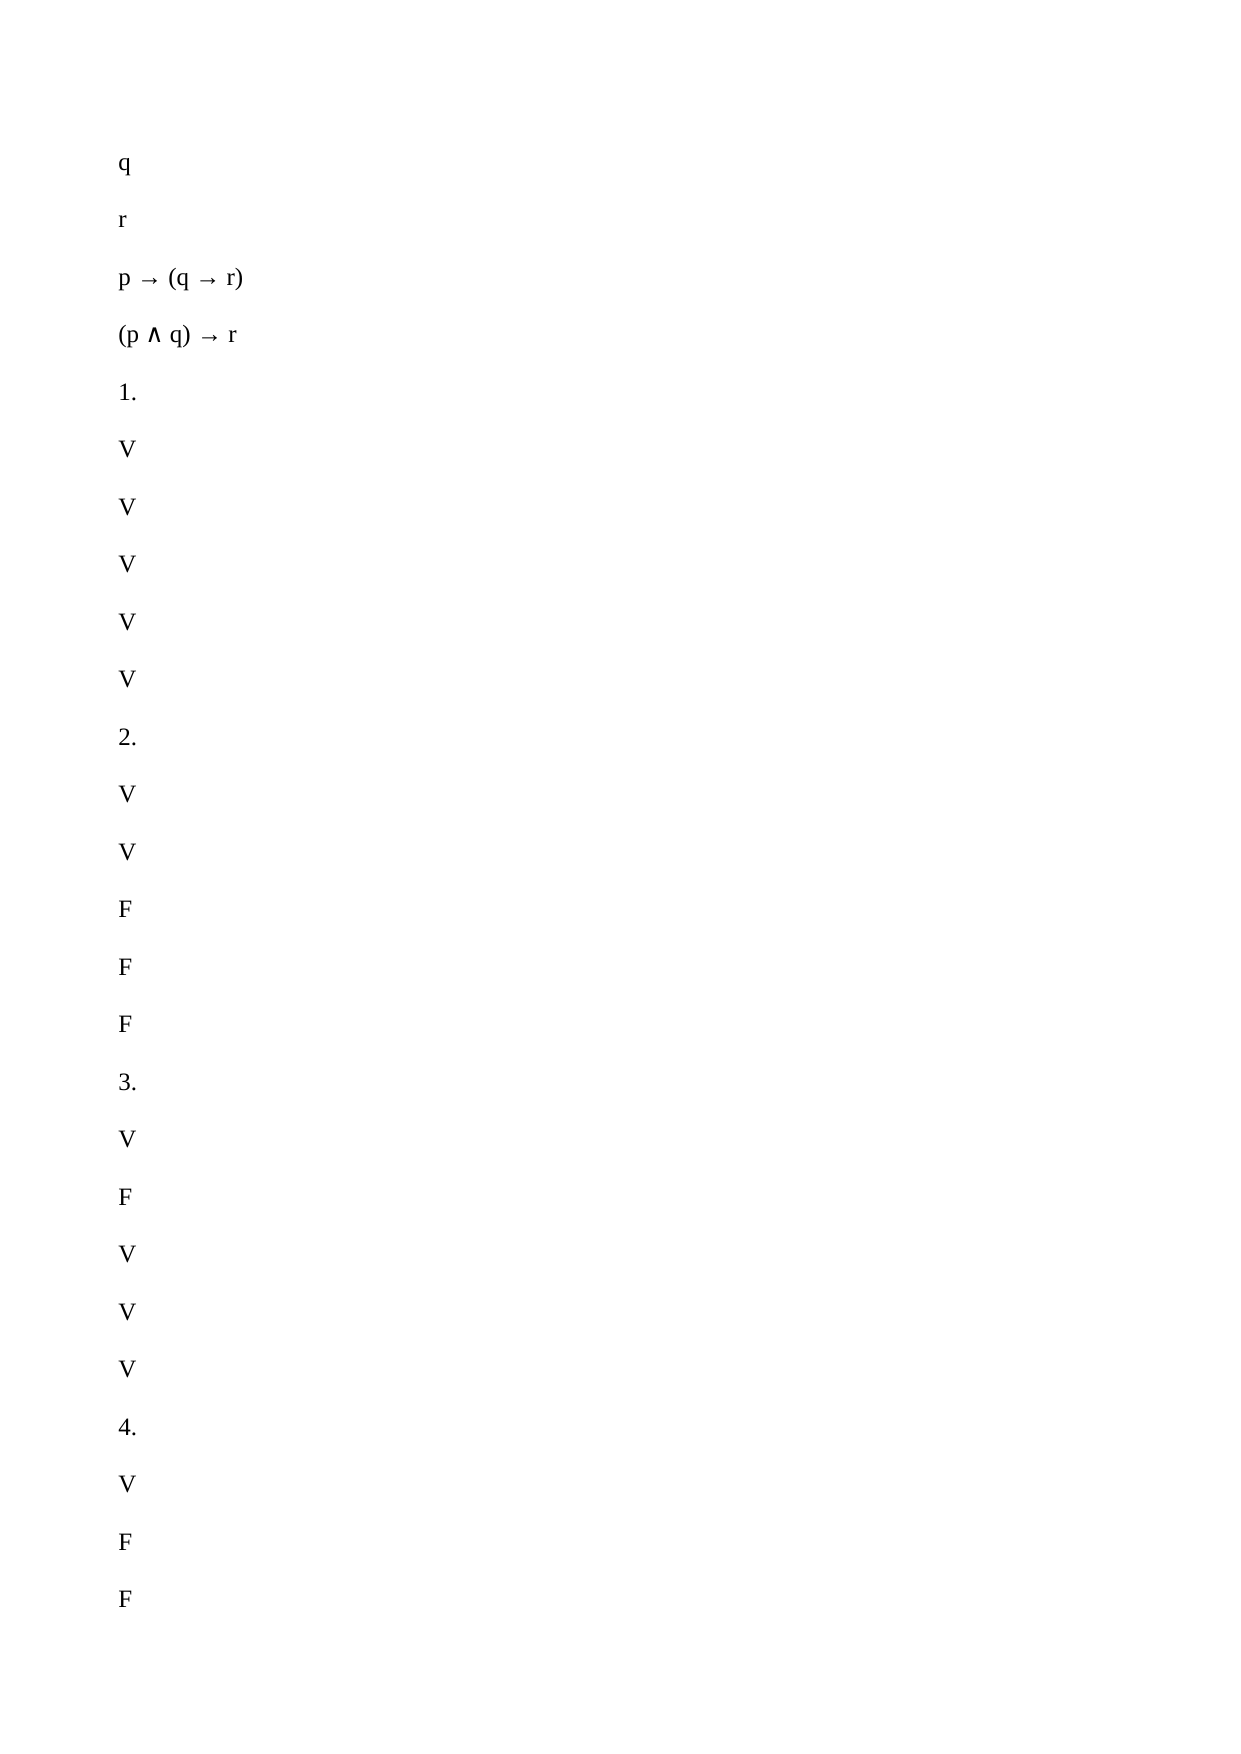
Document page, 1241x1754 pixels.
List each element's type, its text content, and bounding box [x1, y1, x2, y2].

text V [118, 1354, 1122, 1383]
text V [118, 779, 1122, 808]
text V [118, 549, 1122, 578]
text V [118, 664, 1122, 693]
text (p ∧ q) → r [118, 319, 1122, 348]
text F [118, 894, 1122, 923]
text 2. [118, 722, 1122, 751]
text F [118, 952, 1122, 981]
text 1. [118, 377, 1122, 406]
text V [118, 492, 1122, 521]
text r [118, 204, 1122, 233]
text V [118, 607, 1122, 636]
text V [118, 837, 1122, 866]
text q [118, 147, 1122, 176]
text V [118, 1469, 1122, 1498]
text V [118, 1239, 1122, 1268]
text F [118, 1182, 1122, 1211]
text V [118, 1124, 1122, 1153]
text V [118, 1297, 1122, 1326]
text p → (q → r) [118, 262, 1122, 291]
text 4. [118, 1412, 1122, 1441]
text F [118, 1009, 1122, 1038]
text F [118, 1527, 1122, 1556]
text F [118, 1584, 1122, 1613]
text V [118, 434, 1122, 463]
text 3. [118, 1067, 1122, 1096]
